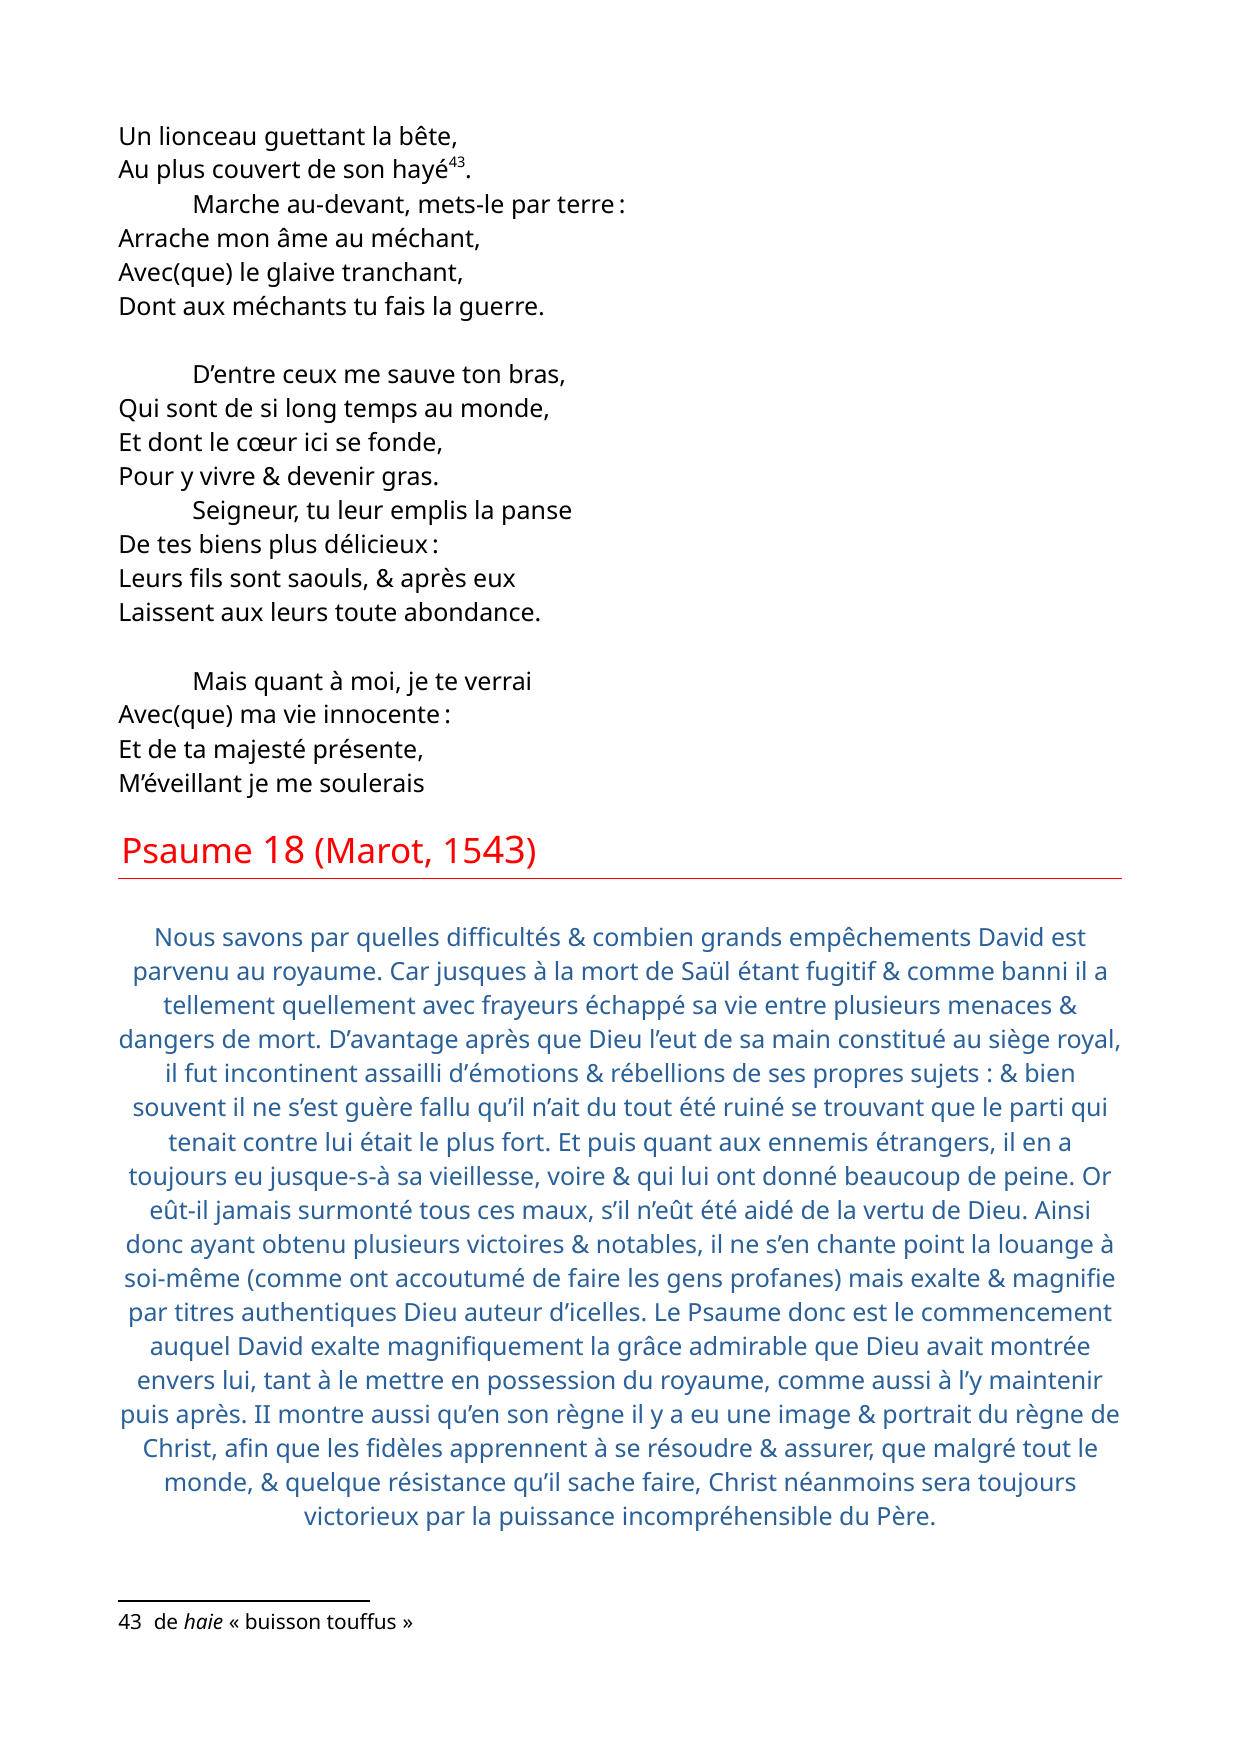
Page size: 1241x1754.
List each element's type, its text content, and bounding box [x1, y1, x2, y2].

text Avec(que) le glaive tranchant, [118, 254, 1122, 288]
subtitle Psaume 18 (Marot, 1543) [118, 820, 1122, 878]
text Seigneur, tu leur emplis la panse [118, 493, 1122, 527]
text Et de ta majesté présente, [118, 731, 1122, 765]
text Qui sont de si long temps au monde, [118, 391, 1122, 425]
text Et dont le cœur ici se fonde, [118, 425, 1122, 459]
text Laissent aux leurs toute abondance. [118, 595, 1122, 629]
text Leurs fils sont saouls, & après eux [118, 561, 1122, 595]
text Nous savons par quelles difficultés & combien grands empêchements David est parvenu au royaume. Car jusques à la mort de Saül étant fugitif & comme banni il a tellement quellement avec frayeurs échappé sa vie entre plusieurs menaces & dangers de mort. D’avantage après que Dieu l’eut de sa main constitué au siège royal, il fut incontinent assailli d’émotions & rébellions de ses propres sujets : & bien souvent il ne s’est guère fallu qu’il n’ait du tout été ruiné se trouvant que le parti qui tenait contre lui était le plus fort. Et puis quant aux ennemis étrangers, il en a toujours eu jusque-s-à sa vieillesse, voire & qui lui ont donné beaucoup de peine. Or eût-il jamais surmonté tous ces maux, s’il n’eût été aidé de la vertu de Dieu. Ainsi donc ayant obtenu plusieurs victoires & notables, il ne s’en chante point la louange à soi-même (comme ont accoutumé de faire les gens profanes) mais exalte & magnifie par titres authentiques Dieu auteur d’icelles. Le Psaume donc est le commencement auquel David exalte magnifiquement la grâce admirable que Dieu avait montrée envers lui, tant à le mettre en possession du royaume, comme aussi à l’y maintenir puis après. II montre aussi qu’en son règne il y a eu une image & portrait du règne de Christ, afin que les fidèles apprennent à se résoudre & assurer, que malgré tout le monde, & quelque résistance qu’il sache faire, Christ néanmoins sera toujours victorieux par la puissance incompréhensible du Père. [118, 920, 1122, 1533]
text Au plus couvert de son hayé. [118, 152, 1122, 186]
text De tes biens plus délicieux : [118, 527, 1122, 561]
text Marche au-devant, mets-le par terre : [118, 186, 1122, 220]
text M’éveillant je me soulerais [118, 765, 1122, 799]
text de haie « buisson touffus » [118, 1607, 1122, 1636]
text Avec(que) ma vie innocente : [118, 697, 1122, 731]
text D’entre ceux me sauve ton bras, [118, 357, 1122, 391]
text Arrache mon âme au méchant, [118, 220, 1122, 254]
text Pour y vivre & devenir gras. [118, 459, 1122, 493]
text Un lionceau guettant la bête, [118, 118, 1122, 152]
text Dont aux méchants tu fais la guerre. [118, 288, 1122, 322]
text Mais quant à moi, je te verrai [118, 663, 1122, 697]
